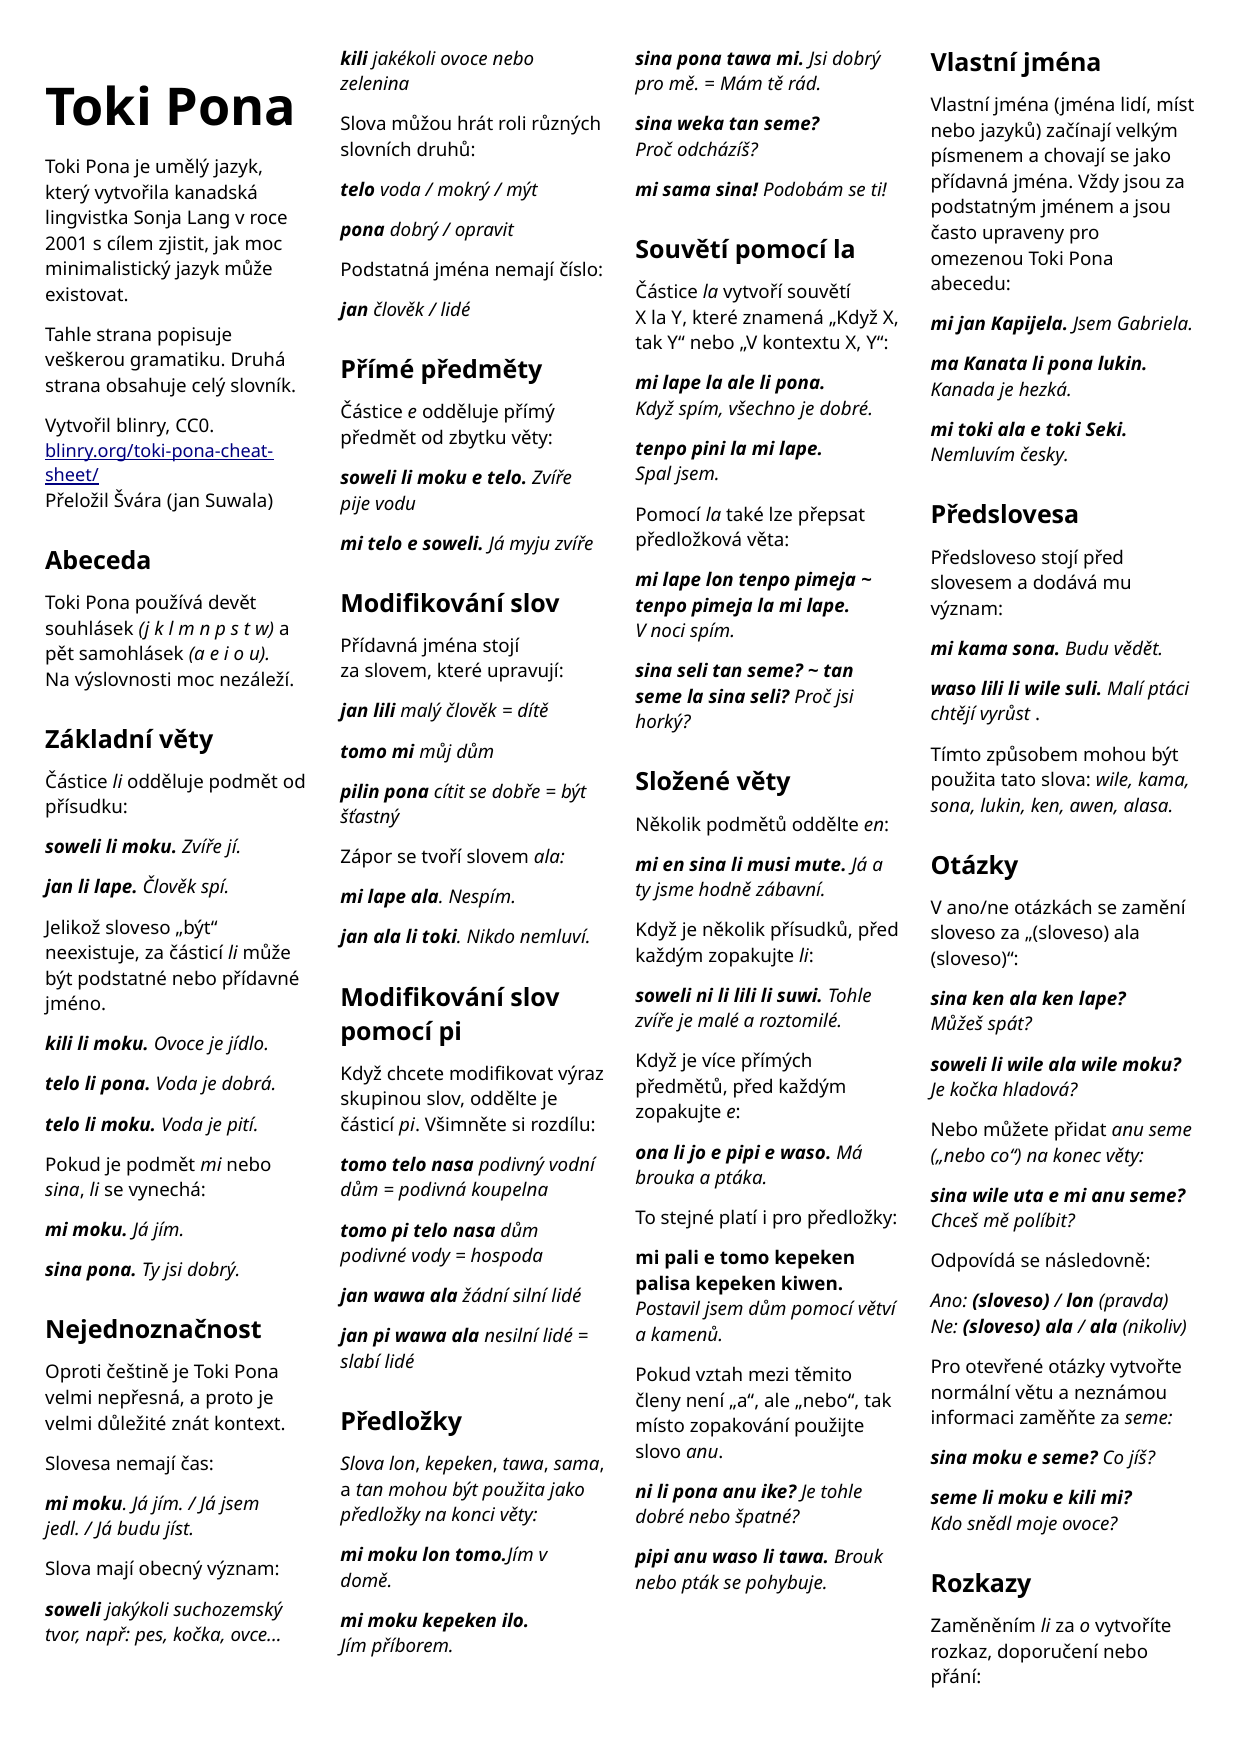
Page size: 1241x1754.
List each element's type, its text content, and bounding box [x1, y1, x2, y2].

text Toki Pona je umělý jazyk, který vytvořila kanadská lingvistka Sonja Lang v roce 2001 s cílem zjistit, jak moc minimalistický jazyk může existovat. [45, 153, 310, 307]
text Jelikož sloveso „být“ neexistuje, za částicí li může být podstatné nebo přídavné jméno. [45, 914, 310, 1016]
text jan lili malý člověk = dítě [340, 698, 605, 723]
text sina weka tan seme? Proč odcházíš? [635, 111, 900, 162]
subtitle Modifikování slov pomocí pi [340, 979, 605, 1047]
subtitle Otázky [930, 847, 1196, 881]
text Pomocí la také lze přepsat předložková věta: [635, 501, 900, 552]
text Pro otevřené otázky vytvořte normální větu a neznámou informaci zaměňte za seme: [930, 1353, 1196, 1430]
text Když je několik přísudků, před každým zopakujte li: [635, 917, 900, 968]
text jan li lape. Člověk spí. [45, 874, 310, 899]
subtitle Nejednoznačnost [45, 1312, 310, 1346]
text Slova mají obecný význam: [45, 1556, 310, 1581]
text mi sama sina! Podobám se ti! [635, 176, 900, 202]
text Slova lon, kepeken, tawa, sama, a tan mohou být použita jako předložky na konci věty: [340, 1450, 605, 1527]
text mi moku. Já jím. / Já jsem jedl. / Já budu jíst. [45, 1490, 310, 1541]
text Toki Pona používá devět souhlásek (j k l m n p s t w) a pět samohlásek (a e i o u). Na výslovnosti moc nezáleží. [45, 589, 310, 691]
text Částice e odděluje přímý předmět od zbytku věty: [340, 399, 605, 450]
text soweli li wile ala wile moku? Je kočka hladová? [930, 1051, 1196, 1102]
subtitle Rozkazy [930, 1566, 1196, 1600]
text Oproti češtině je Toki Pona velmi nepřesná, a proto je velmi důležité znát kontext. [45, 1359, 310, 1435]
text mi moku lon tomo.Jím v domě. [340, 1541, 605, 1592]
text mi moku kepeken ilo. Jím příborem. [340, 1607, 605, 1658]
text sina seli tan seme? ~ tan seme la sina seli? Proč jsi horký? [635, 658, 900, 734]
text waso lili li wile suli. Malí ptáci chtějí vyrůst . [930, 675, 1196, 726]
text Částice li odděluje podmět od přísudku: [45, 768, 310, 819]
text tenpo pini la mi lape. Spal jsem. [635, 435, 900, 486]
text Ano: (sloveso) / lon (pravda) Ne: (sloveso) ala / ala (nikoliv) [930, 1288, 1196, 1339]
text pipi anu waso li tawa. Brouk nebo pták se pohybuje. [635, 1544, 900, 1595]
text sina ken ala ken lape? Můžeš spát? [930, 985, 1196, 1036]
text Předsloveso stojí před slovesem a dodává mu význam: [930, 544, 1196, 621]
text Tímto způsobem mohou být použita tato slova: wile, kama, sona, lukin, ken, awen, alasa. [930, 741, 1196, 817]
subtitle Předložky [340, 1403, 605, 1438]
text telo li moku. Voda je pití. [45, 1111, 310, 1136]
subtitle Přímé předměty [340, 352, 605, 386]
text telo voda / mokrý / mýt [340, 176, 605, 202]
text jan člověk / lidé [340, 297, 605, 322]
subtitle Souvětí pomocí la [635, 232, 900, 266]
text jan wawa ala žádní silní lidé [340, 1282, 605, 1308]
text sina pona tawa mi. Jsi dobrý pro mě. = Mám tě rád. [635, 45, 900, 96]
text mi lape la ale li pona. Když spím, všechno je dobré. [635, 369, 900, 421]
text kili li moku. Ovoce je jídlo. [45, 1031, 310, 1056]
text tomo mi můj dům [340, 738, 605, 763]
text Několik podmětů oddělte en: [635, 811, 900, 836]
text soweli jakýkoli suchozemský tvor, např: pes, kočka, ovce... [45, 1596, 310, 1647]
text jan pi wawa ala nesilní lidé = slabí lidé [340, 1323, 605, 1374]
text Přídavná jména stojí za slovem, které upravují: [340, 632, 605, 683]
text Tahle strana popisuje veškerou gramatiku. Druhá strana obsahuje celý slovník. [45, 321, 310, 398]
text Pokud vztah mezi těmito členy není „a“, ale „nebo“, tak místo zopakování použijte slovo anu. [635, 1361, 900, 1463]
text Slova můžou hrát roli různých slovních druhů: [340, 111, 605, 162]
text mi lape ala. Nespím. [340, 884, 605, 909]
text mi telo e soweli. Já myju zvíře [340, 530, 605, 556]
text tomo pi telo nasa dům podivné vody = hospoda [340, 1217, 605, 1268]
text seme li moku e kili mi? Kdo snědl moje ovoce? [930, 1485, 1196, 1536]
subtitle Abeceda [45, 543, 310, 577]
text Částice la vytvoří souvětí X la Y, které znamená „Když X, tak Y“ nebo „V kontextu X, Y“: [635, 278, 900, 355]
text mi moku. Já jím. [45, 1217, 310, 1242]
title Toki Pona [45, 70, 310, 141]
text mi kama sona. Budu vědět. [930, 635, 1196, 661]
text telo li pona. Voda je dobrá. [45, 1071, 310, 1096]
text soweli ni li lili li suwi. Tohle zvíře je malé a roztomilé. [635, 982, 900, 1033]
text Slovesa nemají čas: [45, 1450, 310, 1476]
text To stejné platí i pro předložky: [635, 1204, 900, 1230]
text Podstatná jména nemají číslo: [340, 256, 605, 282]
text sina pona. Ty jsi dobrý. [45, 1257, 310, 1282]
subtitle Vlastní jména [930, 45, 1196, 79]
text Když chcete modifikovat výraz skupinou slov, oddělte je částicí pi. Všimněte si rozdílu: [340, 1060, 605, 1137]
text Když je více přímých předmětů, před každým zopakujte e: [635, 1048, 900, 1124]
text pona dobrý / opravit [340, 216, 605, 242]
subtitle Modifikování slov [340, 585, 605, 619]
text Zaměněním li za o vytvoříte rozkaz, doporučení nebo přání: [930, 1612, 1196, 1689]
text pilin pona cítit se dobře = být šťastný [340, 778, 605, 829]
subtitle Základní věty [45, 721, 310, 755]
text V ano/ne otázkách se zamění sloveso za „(sloveso) ala (sloveso)“: [930, 894, 1196, 971]
text Zápor se tvoří slovem ala: [340, 844, 605, 869]
text mi jan Kapijela. Jsem Gabriela. [930, 311, 1196, 336]
text Vytvořil blinry, CC0. blinry.org/toki-pona-cheat-sheet/ Přeložil Švára (jan Suwala) [45, 412, 310, 513]
text jan ala li toki. Nikdo nemluví. [340, 924, 605, 949]
text ma Kanata li pona lukin. Kanada je hezká. [930, 351, 1196, 402]
text sina wile uta e mi anu seme? Chceš mě políbit? [930, 1182, 1196, 1233]
subtitle Předslovesa [930, 497, 1196, 531]
text mi pali e tomo kepeken palisa kepeken kiwen. Postavil jsem dům pomocí větví a kamenů. [635, 1245, 900, 1347]
text Vlastní jména (jména lidí, míst nebo jazyků) začínají velkým písmenem a chovají se jako přídavná jména. Vždy jsou za podstatným jménem a jsou často upraveny pro omezenou Toki Pona abecedu: [930, 92, 1196, 296]
text mi en sina li musi mute. Já a ty jsme hodně zábavní. [635, 851, 900, 902]
text Nebo můžete přidat anu seme („nebo co“) na konec věty: [930, 1116, 1196, 1167]
text Pokud je podmět mi nebo sina, li se vynechá: [45, 1151, 310, 1202]
text ona li jo e pipi e waso. Má brouka a ptáka. [635, 1139, 900, 1190]
text ni li pona anu ike? Je tohle dobré nebo špatné? [635, 1478, 900, 1529]
text mi lape lon tenpo pimeja ~ tenpo pimeja la mi lape. V noci spím. [635, 566, 900, 643]
text soweli li moku e telo. Zvíře pije vodu [340, 464, 605, 515]
text tomo telo nasa podivný vodní dům = podivná koupelna [340, 1151, 605, 1202]
text kili jakékoli ovoce nebo zelenina [340, 45, 605, 96]
text soweli li moku. Zvíře jí. [45, 834, 310, 859]
text mi toki ala e toki Seki. Nemluvím česky. [930, 416, 1196, 467]
text sina moku e seme? Co jíš? [930, 1444, 1196, 1470]
text Odpovídá se následovně: [930, 1248, 1196, 1273]
subtitle Složené věty [635, 764, 900, 798]
